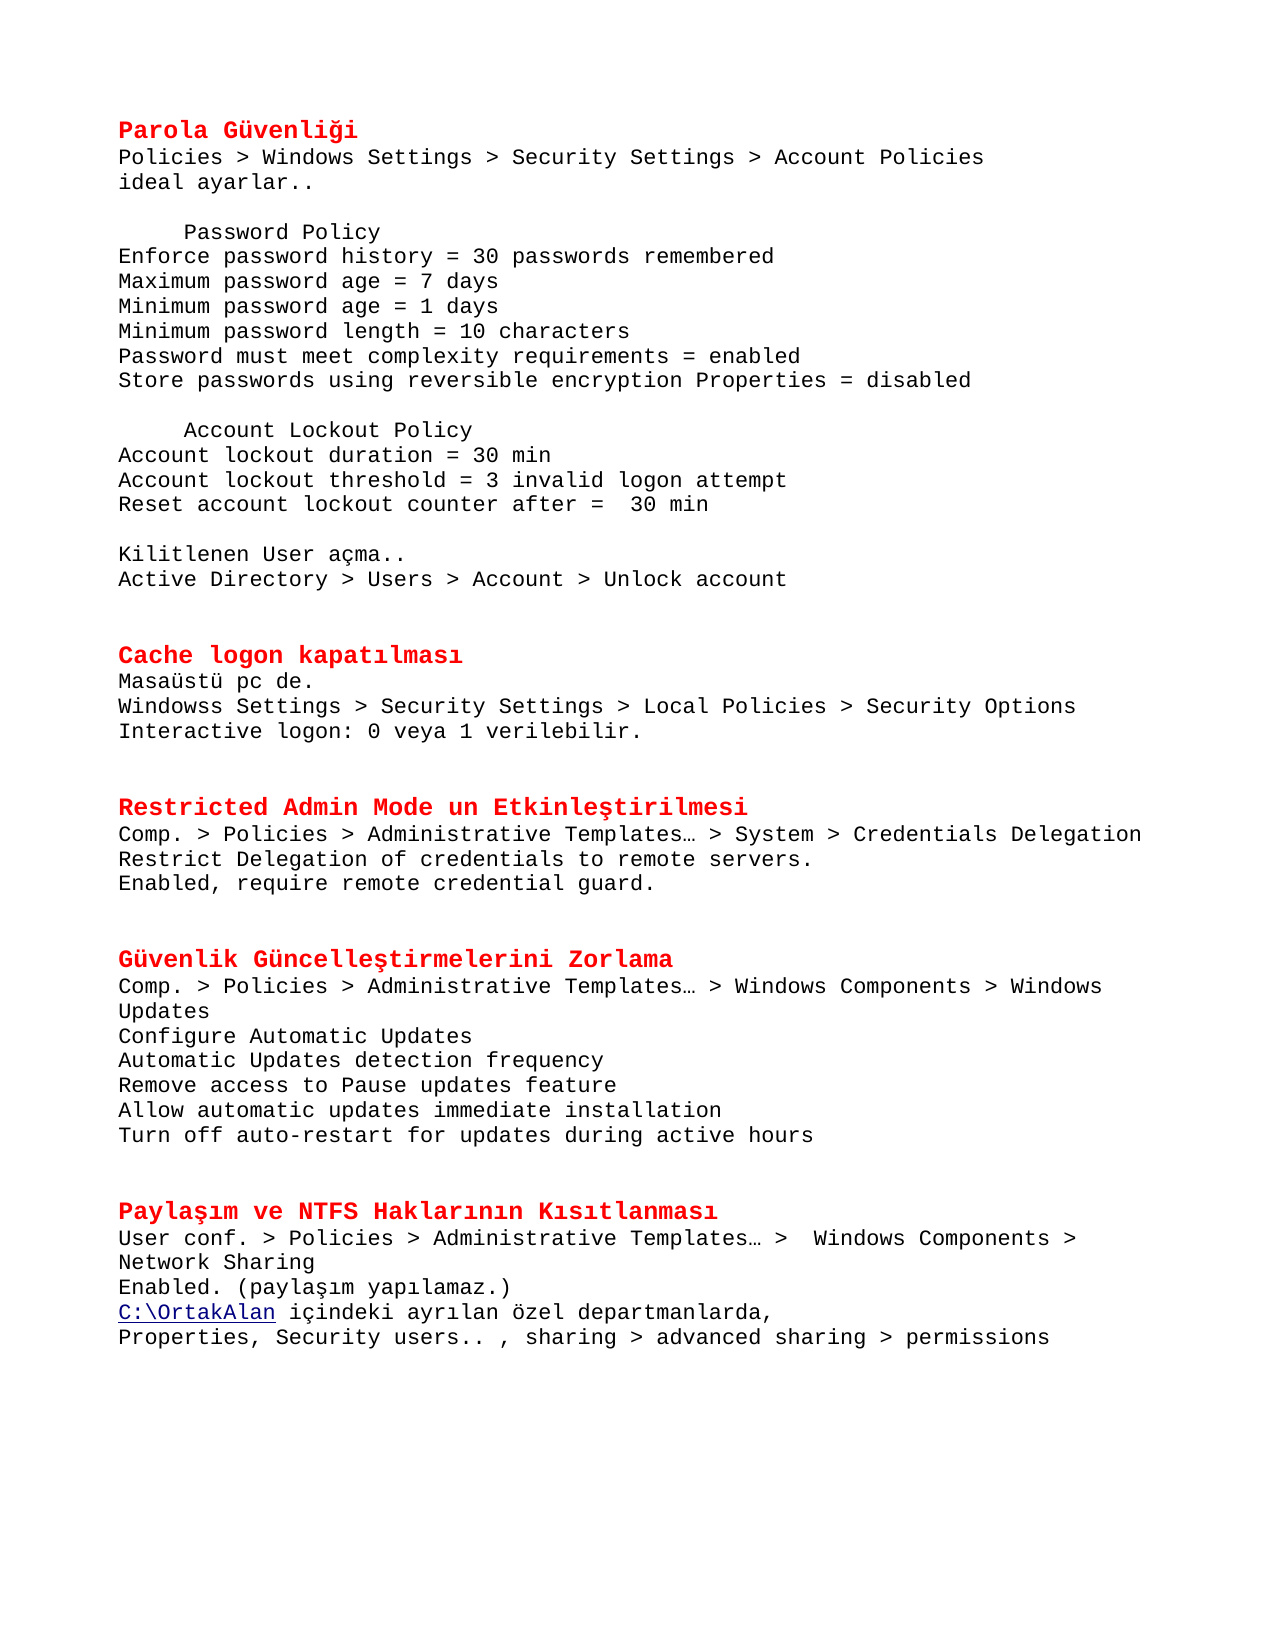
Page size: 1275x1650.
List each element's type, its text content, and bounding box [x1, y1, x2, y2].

text Comp. > Policies > Administrative Templates… > System > Credentials Delegation [118, 823, 1157, 848]
text Automatic Updates detection frequency [118, 1049, 1157, 1074]
text Minimum password age = 1 days [118, 295, 1157, 320]
text Properties, Security users.. , sharing > advanced sharing > permissions [118, 1326, 1157, 1351]
text Masaüstü pc de. [118, 671, 1157, 695]
text Account lockout duration = 30 min [118, 444, 1157, 469]
text Configure Automatic Updates [118, 1025, 1157, 1049]
text Account lockout threshold = 3 invalid logon attempt [118, 469, 1157, 493]
text Store passwords using reversible encryption Properties = disabled [118, 369, 1157, 394]
text Account Lockout Policy [118, 419, 1157, 444]
text Reset account lockout counter after = 30 min [118, 493, 1157, 518]
text Interactive logon: 0 veya 1 verilebilir. [118, 720, 1157, 745]
text Allow automatic updates immediate installation [118, 1099, 1157, 1124]
text Turn off auto-restart for updates during active hours [118, 1124, 1157, 1149]
text Parola Güvenliği [118, 118, 1157, 146]
text Password Policy [118, 221, 1157, 246]
text C:\OrtakAlan içindeki ayrılan özel departmanlarda, [118, 1301, 1157, 1326]
text Enabled, require remote credential guard. [118, 872, 1157, 897]
text Kilitlenen User açma.. [118, 543, 1157, 568]
text Password must meet complexity requirements = enabled [118, 345, 1157, 369]
text Maximum password age = 7 days [118, 270, 1157, 295]
text Restrict Delegation of credentials to remote servers. [118, 848, 1157, 872]
text User conf. > Policies > Administrative Templates… > Windows Components > Network Sharing [118, 1227, 1157, 1276]
text ideal ayarlar.. [118, 171, 1157, 196]
text Paylaşım ve NTFS Haklarının Kısıtlanması [118, 1198, 1157, 1227]
text Remove access to Pause updates feature [118, 1074, 1157, 1099]
text Active Directory > Users > Account > Unlock account [118, 568, 1157, 593]
text Windowss Settings > Security Settings > Local Policies > Security Options [118, 695, 1157, 720]
text Güvenlik Güncelleştirmelerini Zorlama [118, 947, 1157, 975]
text Enforce password history = 30 passwords remembered [118, 246, 1157, 270]
text Cache logon kapatılması [118, 642, 1157, 671]
text Enabled. (paylaşım yapılamaz.) [118, 1276, 1157, 1301]
text Policies > Windows Settings > Security Settings > Account Policies [118, 146, 1157, 171]
text Restricted Admin Mode un Etkinleştirilmesi [118, 794, 1157, 823]
text Comp. > Policies > Administrative Templates… > Windows Components > Windows Updates [118, 975, 1157, 1025]
text Minimum password length = 10 characters [118, 320, 1157, 345]
